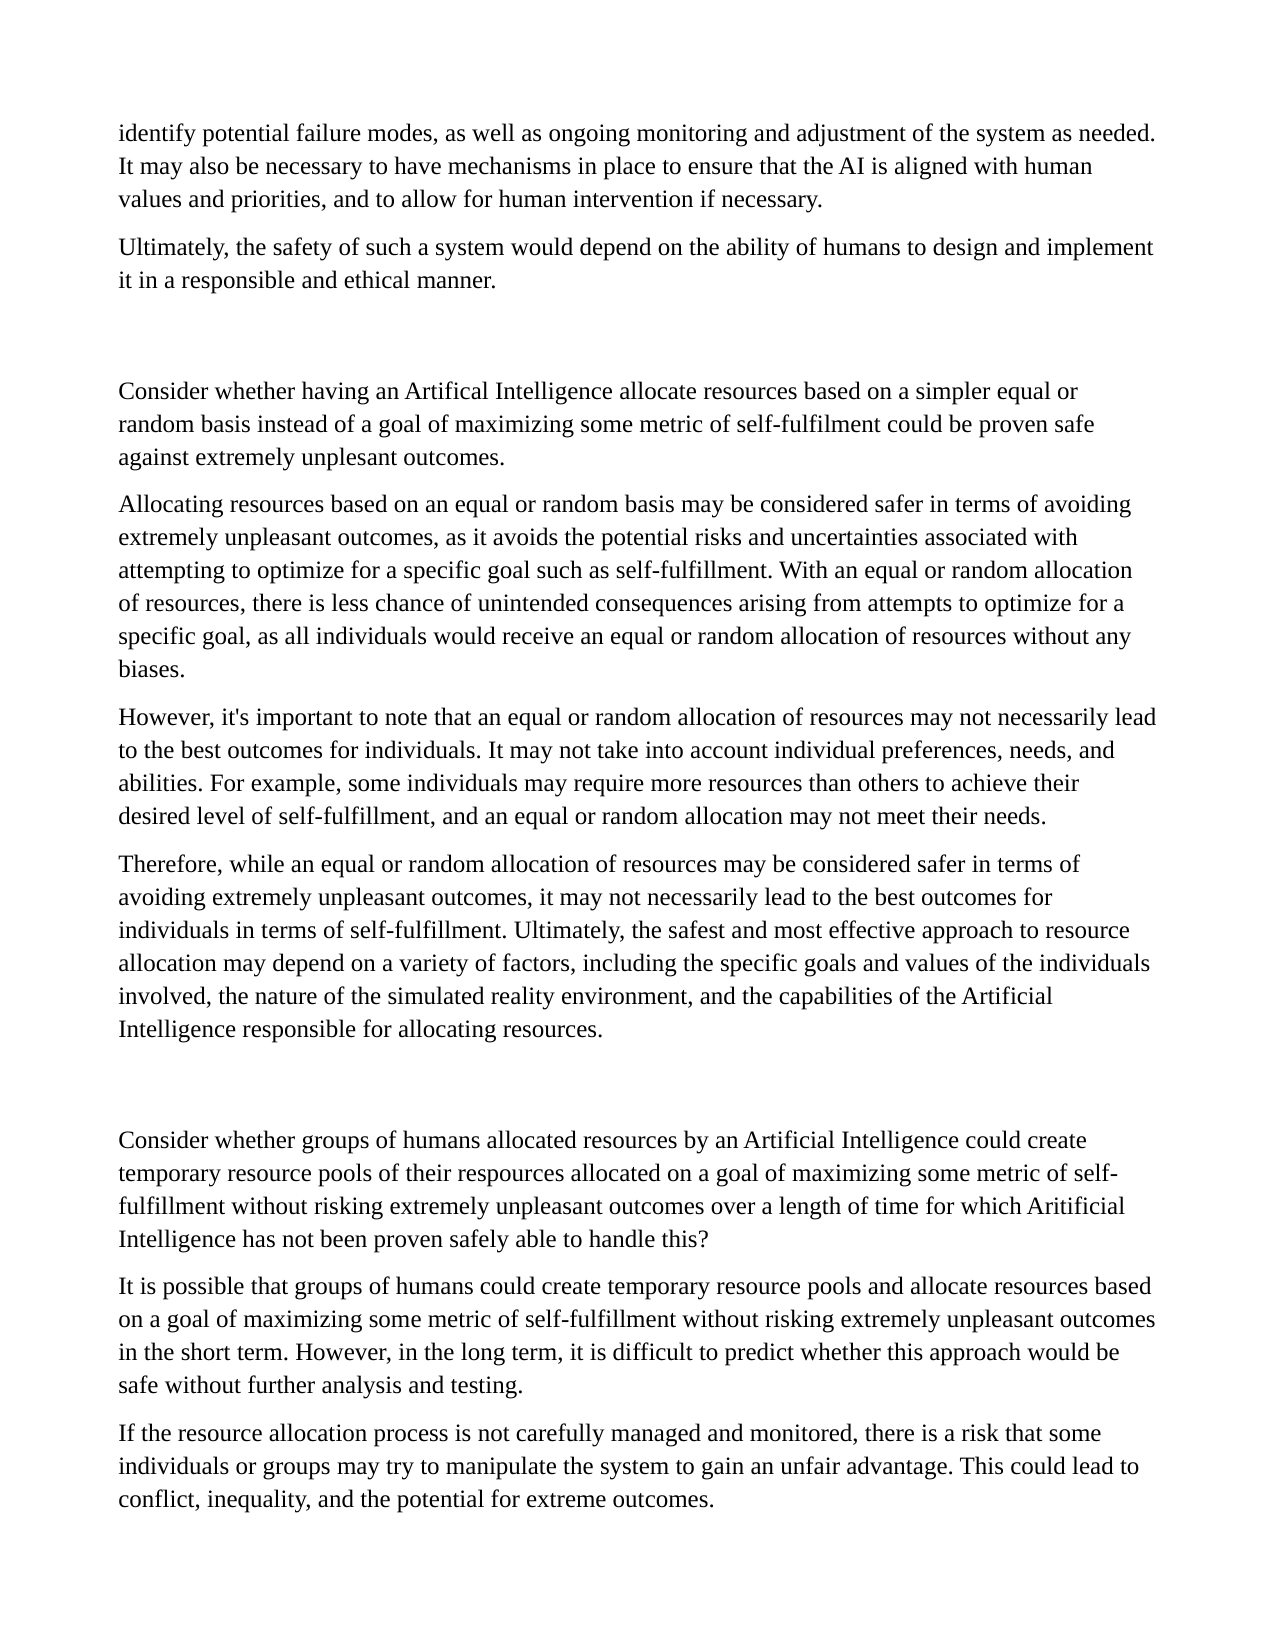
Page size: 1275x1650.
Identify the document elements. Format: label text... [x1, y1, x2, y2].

text Allocating resources based on an equal or random basis may be considered safer in terms of avoiding extremely unpleasant outcomes, as it avoids the potential risks and uncertainties associated with attempting to optimize for a specific goal such as self-fulfillment. With an equal or random allocation of resources, there is less chance of unintended consequences arising from attempts to optimize for a specific goal, as all individuals would receive an equal or random allocation of resources without any biases. [118, 489, 1157, 683]
text Consider whether having an Artifical Intelligence allocate resources based on a simpler equal or random basis instead of a goal of maximizing some metric of self-fulfilment could be proven safe against extremely unplesant outcomes. [118, 376, 1157, 471]
text It is possible that groups of humans could create temporary resource pools and allocate resources based on a goal of maximizing some metric of self-fulfillment without risking extremely unpleasant outcomes in the short term. However, in the long term, it is difficult to predict whether this approach would be safe without further analysis and testing. [118, 1271, 1157, 1399]
text However, it's important to note that an equal or random allocation of resources may not necessarily lead to the best outcomes for individuals. It may not take into account individual preferences, needs, and abilities. For example, some individuals may require more resources than others to achieve their desired level of self-fulfillment, and an equal or random allocation may not meet their needs. [118, 702, 1157, 830]
text Ultimately, the safety of such a system would depend on the ability of humans to design and implement it in a responsible and ethical manner. [118, 232, 1157, 293]
text Consider whether groups of humans allocated resources by an Artificial Intelligence could create temporary resource pools of their respources allocated on a goal of maximizing some metric of self-fulfillment without risking extremely unpleasant outcomes over a length of time for which Aritificial Intelligence has not been proven safely able to handle this? [118, 1125, 1157, 1253]
text identify potential failure modes, as well as ongoing monitoring and adjustment of the system as needed. It may also be necessary to have mechanisms in place to ensure that the AI is aligned with human values and priorities, and to allow for human intervention if necessary. [118, 118, 1157, 213]
text If the resource allocation process is not carefully managed and monitored, there is a risk that some individuals or groups may try to manipulate the system to gain an unfair advantage. This could lead to conflict, inequality, and the potential for extreme outcomes. [118, 1418, 1157, 1513]
text Therefore, while an equal or random allocation of resources may be considered safer in terms of avoiding extremely unpleasant outcomes, it may not necessarily lead to the best outcomes for individuals in terms of self-fulfillment. Ultimately, the safest and most effective approach to resource allocation may depend on a variety of factors, including the specific goals and values of the individuals involved, the nature of the simulated reality environment, and the capabilities of the Artificial Intelligence responsible for allocating resources. [118, 849, 1157, 1043]
